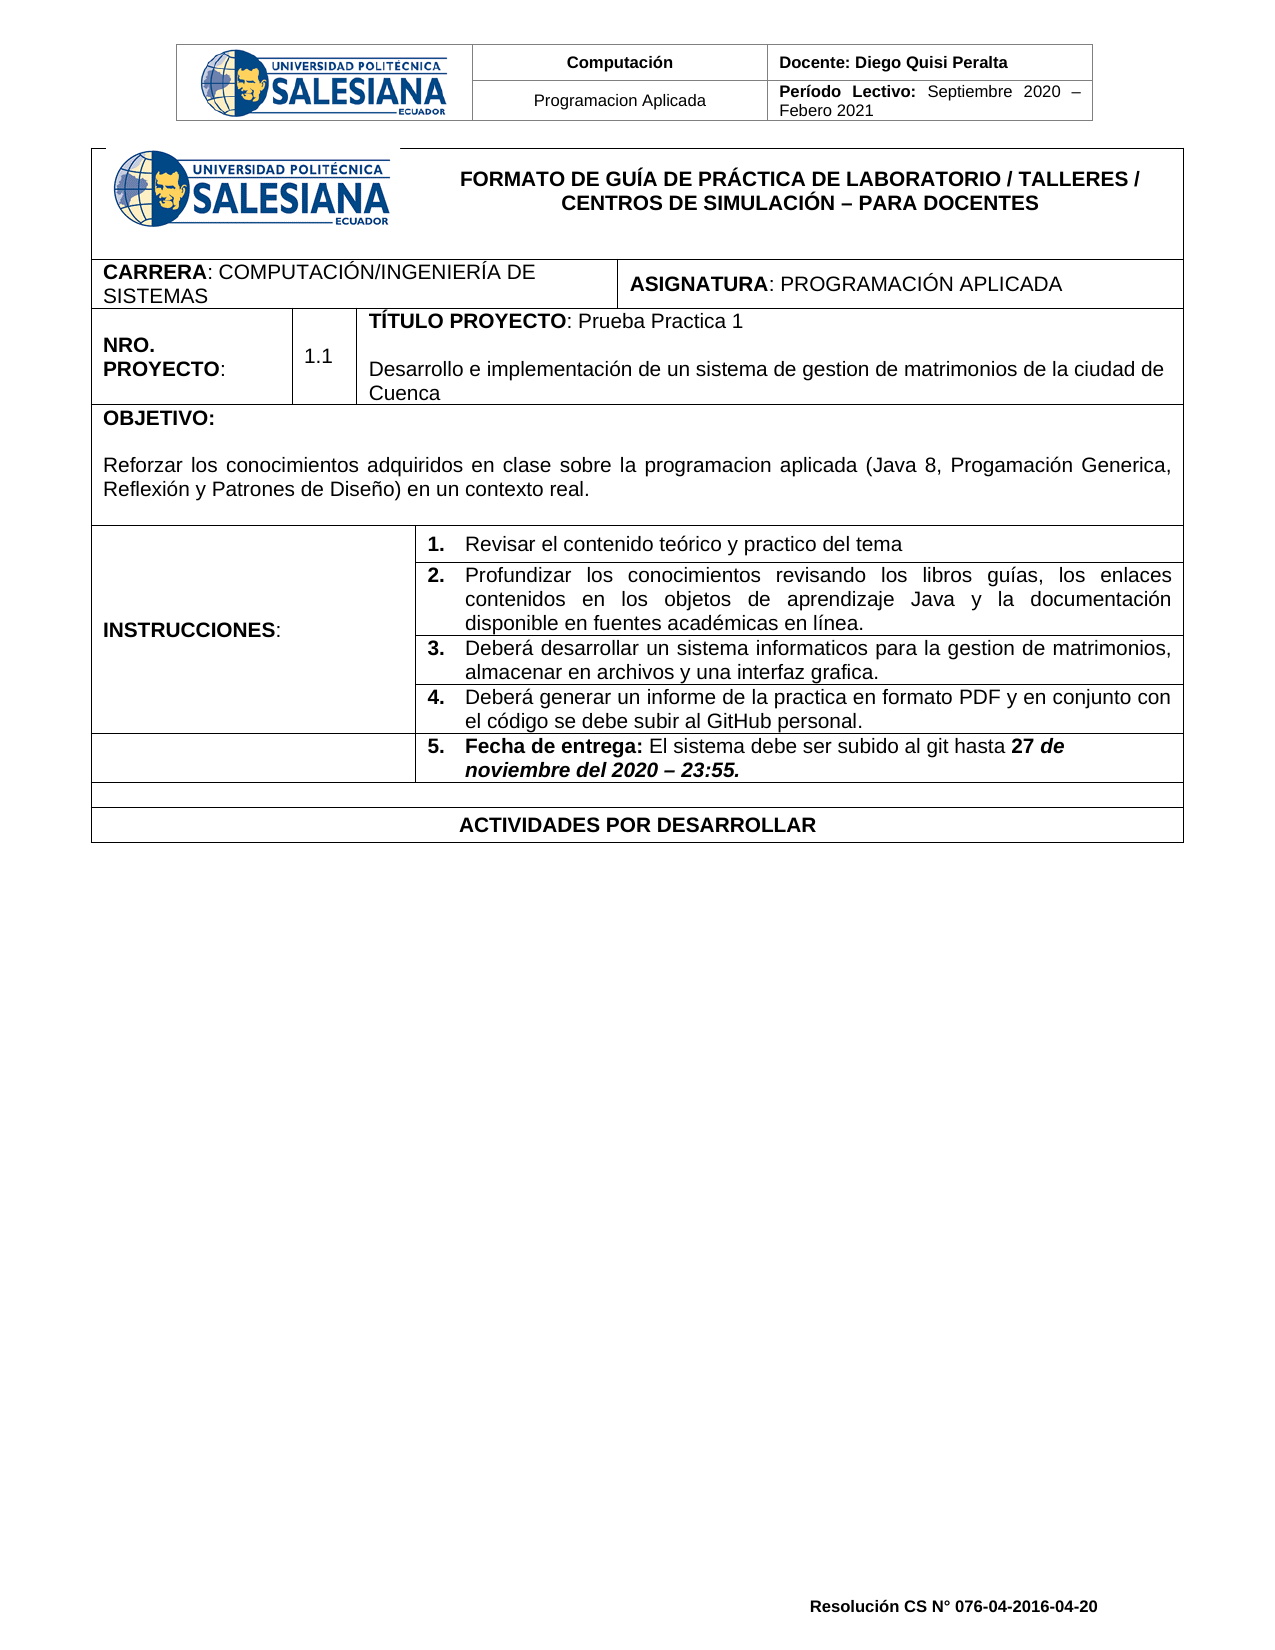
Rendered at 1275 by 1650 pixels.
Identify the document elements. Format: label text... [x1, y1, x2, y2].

table_cell [92, 233, 1183, 258]
table_cell [92, 734, 415, 782]
table_cell TÍTULO PROYECTO: Prueba Practica 1 Desarrollo e implementación de un sistema de gestion de matrimonios de la ciudad de Cuenca [357, 309, 1183, 404]
table_cell Revisar el contenido teórico y practico del tema [416, 526, 1183, 562]
table_cell NRO. PROYECTO: [92, 309, 292, 404]
table_cell ACTIVIDADES POR DESARROLLAR [92, 808, 1183, 842]
table_cell OBJETIVO: Reforzar los conocimientos adquiridos en clase sobre la programacion aplicada (Java 8, Progamación Generica, Reflexión y Patrones de Diseño) en un contexto real. [92, 405, 1183, 525]
table_cell Profundizar los conocimientos revisando los libros guías, los enlaces contenidos en los objetos de aprendizaje Java y la documentación disponible en fuentes académicas en línea. [416, 563, 1183, 635]
table_cell Deberá generar un informe de la practica en formato PDF y en conjunto con el código se debe subir al GitHub personal. [416, 685, 1183, 733]
table_header FORMATO DE GUÍA DE PRÁCTICA DE LABORATORIO / TALLERES / CENTROS DE SIMULACIÓN – PARA DOCENTES [416, 149, 1183, 233]
table_cell INSTRUCCIONES: [92, 526, 415, 733]
table_cell 1.1 [293, 309, 356, 404]
table_cell CARRERA: COMPUTACIÓN/INGENIERÍA DE SISTEMAS [92, 260, 617, 307]
table_cell ASIGNATURA: PROGRAMACIÓN APLICADA [618, 260, 1183, 307]
table_cell Deberá desarrollar un sistema informaticos para la gestion de matrimonios, almacenar en archivos y una interfaz grafica. [416, 636, 1183, 684]
table_header [92, 149, 416, 233]
table_cell Fecha de entrega: El sistema debe ser subido al git hasta 27 de noviembre del 2020 – 23:55. [416, 734, 1183, 782]
table_cell [92, 783, 1183, 807]
